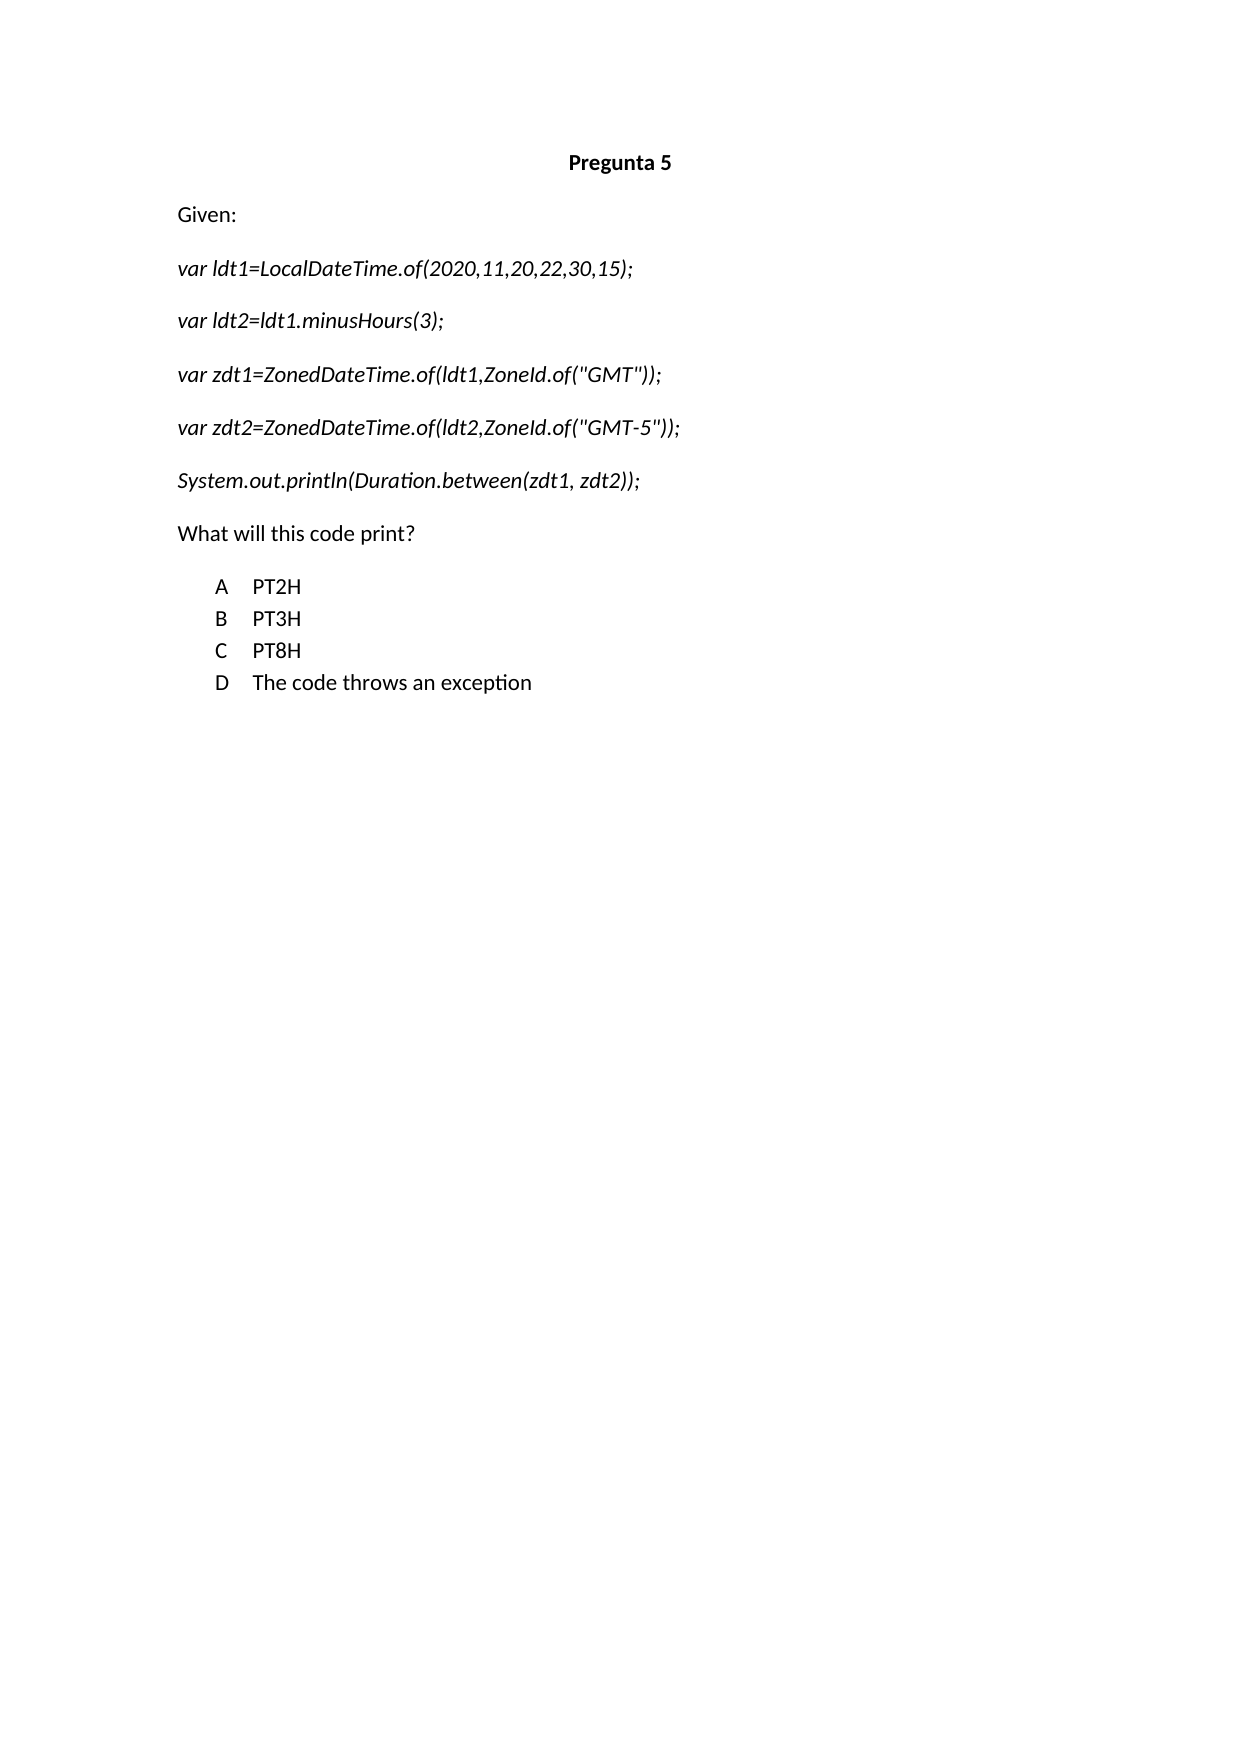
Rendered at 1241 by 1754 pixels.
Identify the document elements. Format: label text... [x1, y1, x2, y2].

text Given: [177, 201, 1063, 229]
text var zdt2=ZonedDateTime.of(ldt2,ZoneId.of("GMT-5")); [177, 413, 1063, 441]
text var ldt2=ldt1.minusHours(3); [177, 307, 1063, 335]
text What will this code print? [177, 519, 1063, 547]
list PT8H [215, 636, 1063, 664]
text System.out.println(Duration.between(zdt1, zdt2)); [177, 466, 1063, 494]
list PT2H [215, 572, 1063, 600]
list The code throws an exception [215, 668, 1063, 696]
text Pregunta 5 [177, 148, 1063, 176]
text var ldt1=LocalDateTime.of(2020,11,20,22,30,15); [177, 254, 1063, 282]
list PT3H [215, 604, 1063, 632]
text var zdt1=ZonedDateTime.of(ldt1,ZoneId.of("GMT")); [177, 360, 1063, 388]
